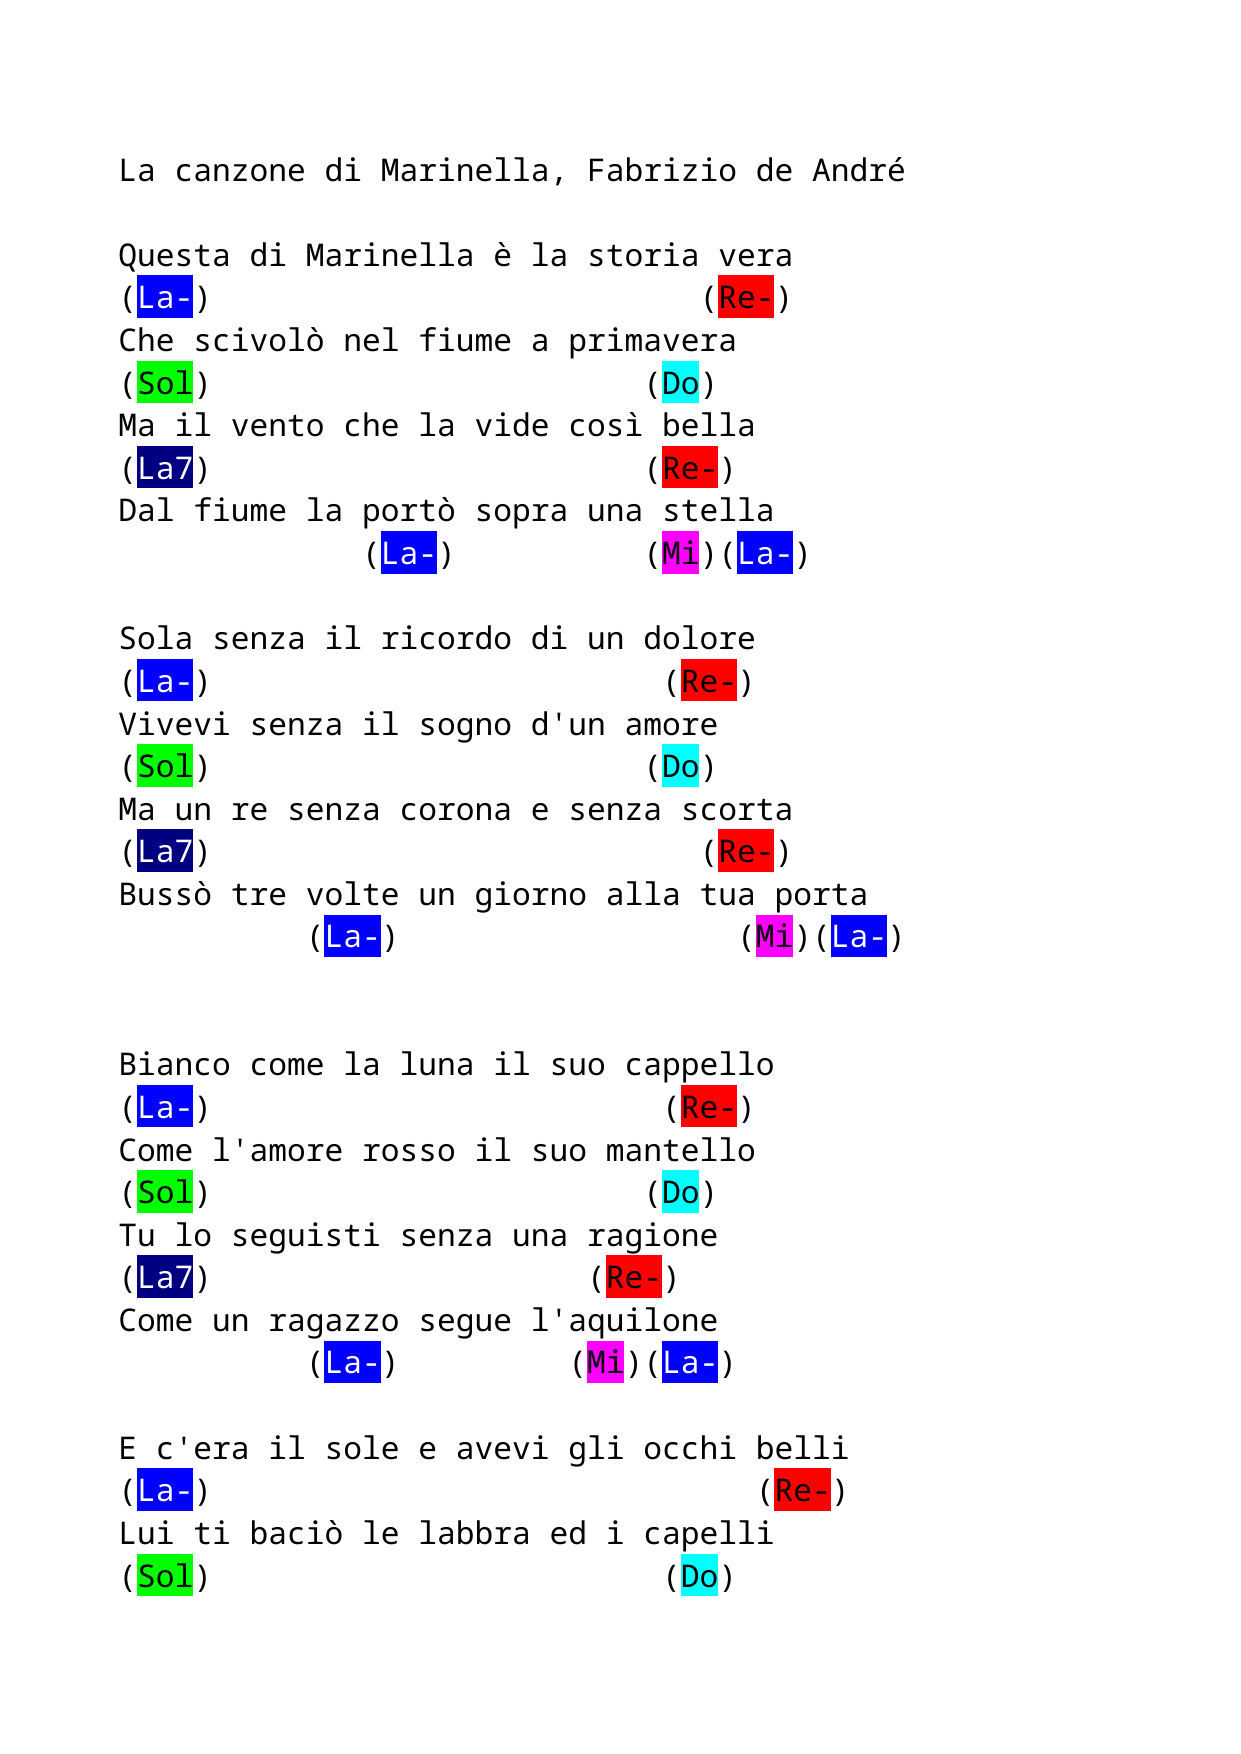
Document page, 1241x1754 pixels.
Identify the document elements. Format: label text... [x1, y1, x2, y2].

text Che scivolò nel fiume a primavera [118, 318, 1122, 361]
text Bussò tre volte un giorno alla tua porta [118, 872, 1122, 914]
text Come un ragazzo segue l'aquilone [118, 1298, 1122, 1341]
text Dal fiume la portò sopra una stella [118, 488, 1122, 531]
text (La7) (Re-) [118, 1255, 1122, 1298]
text (Sol) (Do) [118, 361, 1122, 403]
text Come l'amore rosso il suo mantello [118, 1127, 1122, 1170]
text (La7) (Re-) [118, 446, 1122, 488]
text Sola senza il ricordo di un dolore [118, 616, 1122, 659]
text (Sol) (Do) [118, 744, 1122, 787]
text (La-) (Mi)(La-) [118, 1341, 1122, 1383]
text Lui ti baciò le labbra ed i capelli [118, 1511, 1122, 1553]
text Ma il vento che la vide così bella [118, 403, 1122, 446]
text (La-) (Re-) [118, 275, 1122, 318]
text (La-) (Re-) [118, 1468, 1122, 1511]
text Ma un re senza corona e senza scorta [118, 787, 1122, 829]
text Bianco come la luna il suo cappello [118, 1042, 1122, 1085]
text (Sol) (Do) [118, 1170, 1122, 1213]
text Tu lo seguisti senza una ragione [118, 1213, 1122, 1255]
text (La-) (Re-) [118, 1085, 1122, 1127]
text (Sol) (Do) [118, 1553, 1122, 1596]
text (La-) (Mi)(La-) [118, 914, 1122, 957]
text La canzone di Marinella, Fabrizio de André [118, 148, 1122, 190]
text Questa di Marinella è la storia vera [118, 233, 1122, 275]
text E c'era il sole e avevi gli occhi belli [118, 1426, 1122, 1468]
text Vivevi senza il sogno d'un amore [118, 701, 1122, 744]
text (La-) (Mi)(La-) [118, 531, 1122, 574]
text (La7) (Re-) [118, 829, 1122, 872]
text (La-) (Re-) [118, 659, 1122, 701]
